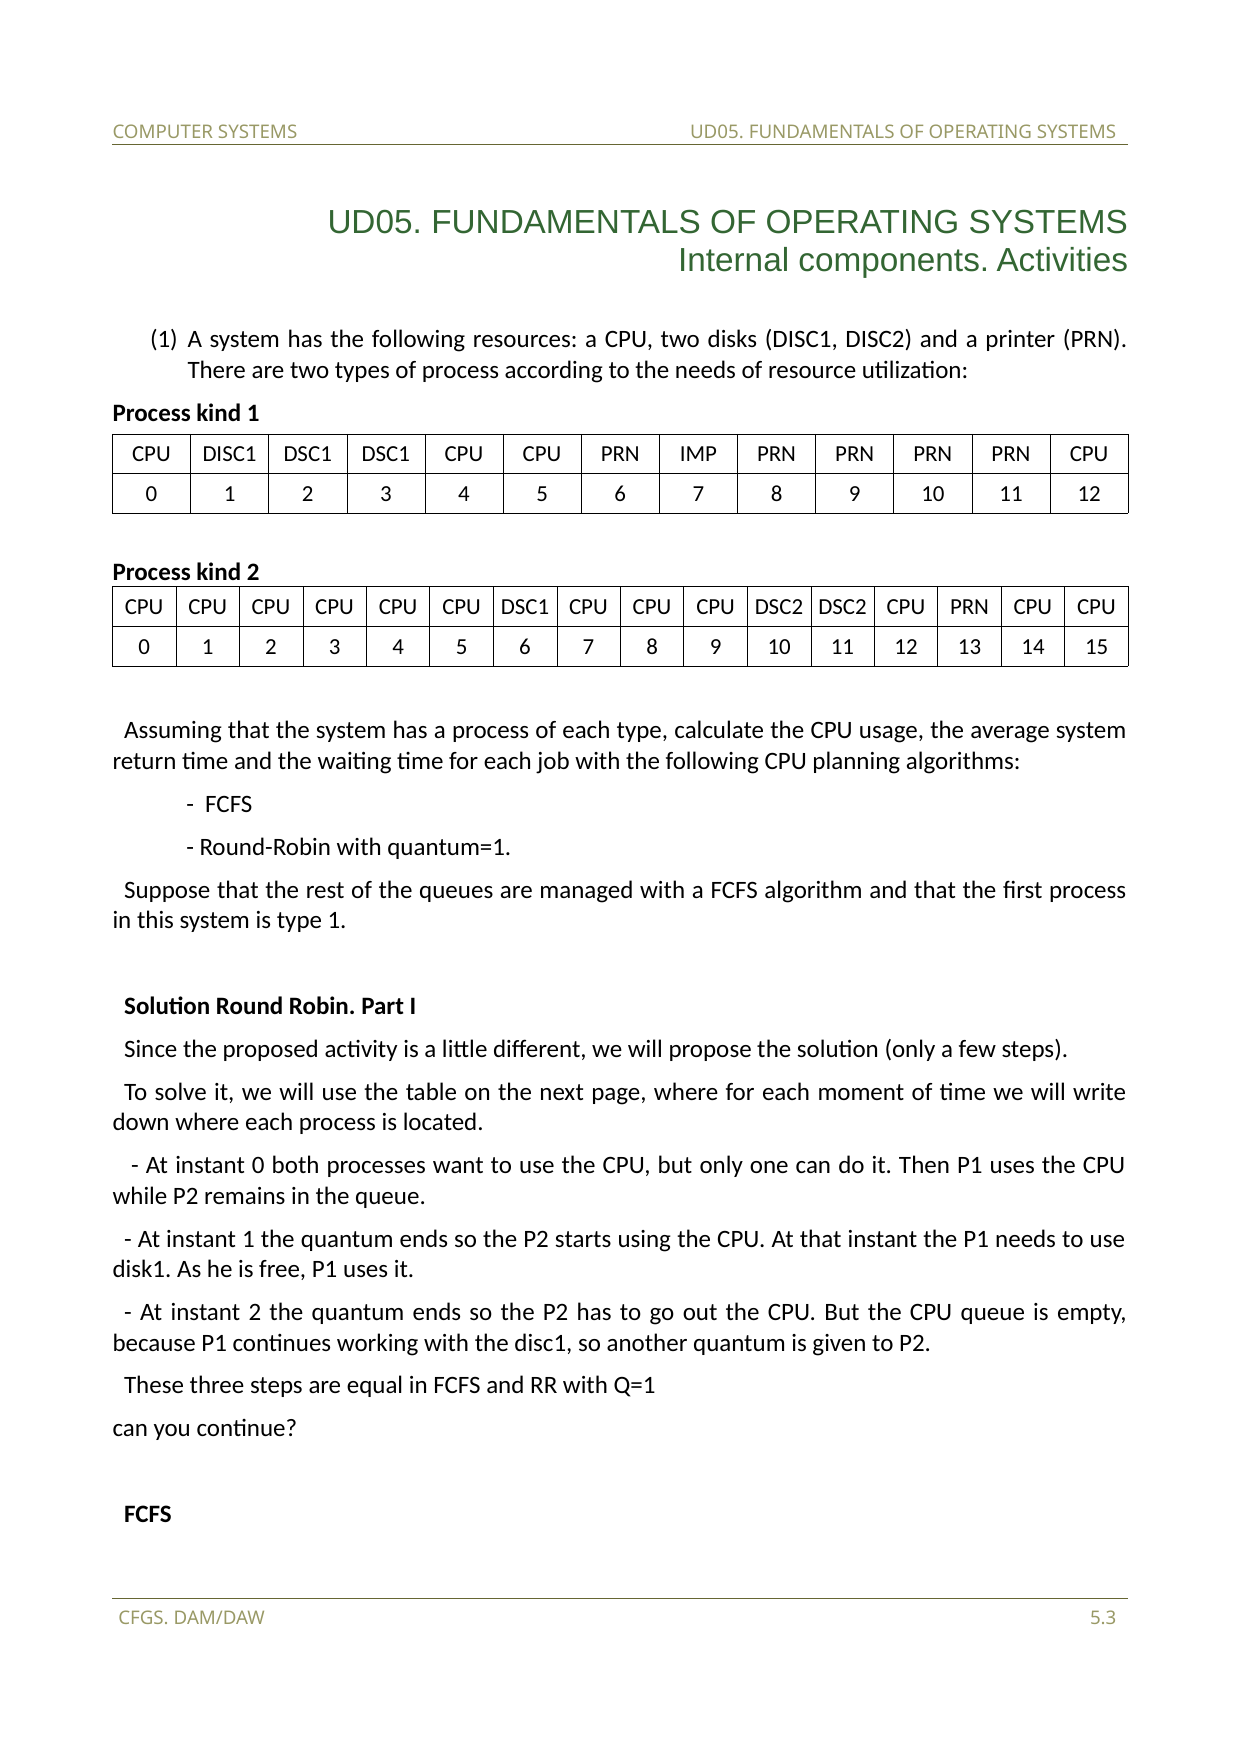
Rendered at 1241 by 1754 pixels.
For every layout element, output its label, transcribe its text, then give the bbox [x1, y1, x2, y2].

text FCFS [112, 1498, 1128, 1529]
text Suppose that the rest of the queues are managed with a FCFS algorithm and that the first process in this system is type 1. [112, 874, 1128, 935]
table_cell 10 [748, 627, 811, 666]
table_cell 12 [875, 627, 937, 666]
text UD05. Fundamentals of operating systems [112, 202, 1128, 240]
table_cell 7 [558, 627, 620, 666]
table_cell 4 [426, 474, 503, 513]
table_cell 0 [113, 627, 176, 666]
text Process kind 1 [112, 397, 1128, 427]
table_cell 13 [938, 627, 1001, 666]
table_header DISC1 [191, 435, 268, 473]
table_header PRN [894, 435, 972, 473]
table_header IMP [660, 435, 737, 473]
table_header CPU [1065, 587, 1128, 626]
text Since the proposed activity is a little different, we will propose the solution (only a few steps). [112, 1033, 1128, 1063]
text - At instant 0 both processes want to use the CPU, but only one can do it. Then P1 uses the CPU while P2 remains in the queue. [112, 1149, 1128, 1210]
table_header CPU [1051, 435, 1128, 473]
text These three steps are equal in FCFS and RR with Q=1 [112, 1370, 1128, 1400]
table_cell 9 [684, 627, 747, 666]
table_cell 1 [177, 627, 239, 666]
table_header CPU [367, 587, 429, 626]
table_cell 5 [430, 627, 493, 666]
table_header DSC2 [748, 587, 811, 626]
table_cell 2 [269, 474, 347, 513]
table_cell 8 [621, 627, 683, 666]
table_cell 2 [240, 627, 303, 666]
table_cell 10 [894, 474, 972, 513]
text - At instant 1 the quantum ends so the P2 starts using the CPU. At that instant the P1 needs to use disk1. As he is free, P1 uses it. [112, 1223, 1128, 1284]
table_header CPU [113, 587, 176, 626]
table_header CPU [621, 587, 683, 626]
text Solution Round Robin. Part I [112, 990, 1128, 1021]
table_header DSC1 [269, 435, 347, 473]
table_header PRN [973, 435, 1050, 473]
table_cell 4 [367, 627, 429, 666]
table_cell 0 [113, 474, 190, 513]
table_header CPU [177, 587, 239, 626]
text Internal components. Activities [112, 240, 1128, 279]
text - Round-Robin with quantum=1. [112, 831, 1128, 861]
text Process kind 2 [112, 556, 1128, 586]
table_cell 6 [582, 474, 659, 513]
table_header CPU [304, 587, 366, 626]
text can you continue? [112, 1413, 1128, 1443]
table_cell 15 [1065, 627, 1128, 666]
table_header CPU [240, 587, 303, 626]
table_header DSC2 [812, 587, 874, 626]
table_header CPU [430, 587, 493, 626]
text - FCFS [112, 788, 1128, 818]
table_cell 7 [660, 474, 737, 513]
table_header CPU [426, 435, 503, 473]
table_cell 1 [191, 474, 268, 513]
table_header CPU [875, 587, 937, 626]
table_header PRN [816, 435, 893, 473]
table_cell 11 [812, 627, 874, 666]
table_header CPU [684, 587, 747, 626]
table_cell 3 [348, 474, 425, 513]
table_header CPU [1002, 587, 1064, 626]
table_header CPU [504, 435, 581, 473]
table_header PRN [938, 587, 1001, 626]
table_cell 14 [1002, 627, 1064, 666]
table_header CPU [558, 587, 620, 626]
text To solve it, we will use the table on the next page, where for each moment of time we will write down where each process is located. [112, 1076, 1128, 1137]
text Assuming that the system has a process of each type, calculate the CPU usage, the average system return time and the waiting time for each job with the following CPU planning algorithms: [112, 714, 1128, 776]
table_cell 11 [973, 474, 1050, 513]
table_cell 3 [304, 627, 366, 666]
table_header PRN [738, 435, 815, 473]
table_cell 8 [738, 474, 815, 513]
table_header DSC1 [348, 435, 425, 473]
table_header CPU [113, 435, 190, 473]
table_cell 6 [494, 627, 557, 666]
text - At instant 2 the quantum ends so the P2 has to go out the CPU. But the CPU queue is empty, because P1 continues working with the disc1, so another quantum is given to P2. [112, 1296, 1128, 1357]
table_cell 5 [504, 474, 581, 513]
table_cell 12 [1051, 474, 1128, 513]
table_header DSC1 [494, 587, 557, 626]
list A system has the following resources: a CPU, two disks (DISC1, DISC2) and a printer (PRN). There are two types of process according to the needs of resource utilization: [150, 323, 1128, 384]
table_header PRN [582, 435, 659, 473]
table_cell 9 [816, 474, 893, 513]
